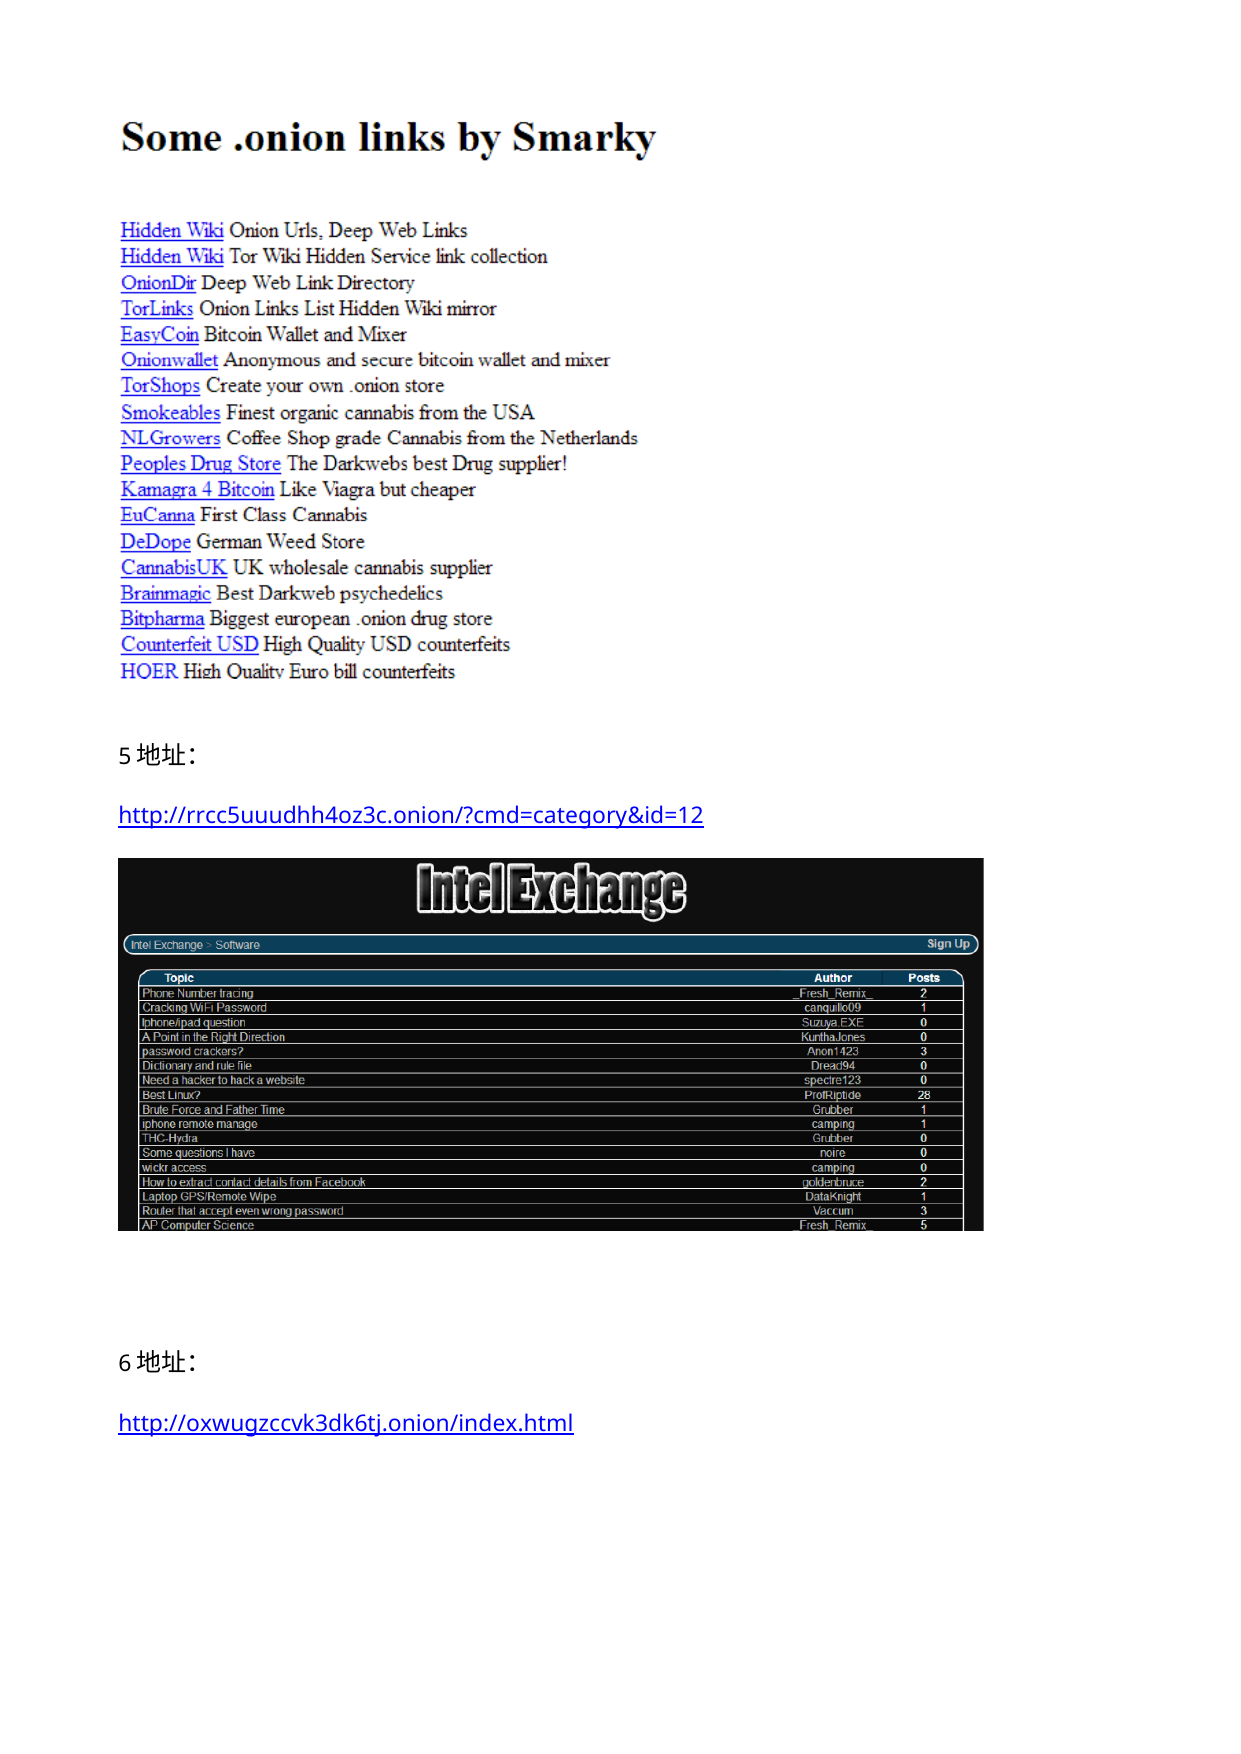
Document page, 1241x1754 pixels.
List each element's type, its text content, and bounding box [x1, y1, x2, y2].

text 6地址： [118, 1343, 1122, 1379]
text http://oxwugzccvk3dk6tj.onion/index.html [118, 1407, 1122, 1438]
text http://rrcc5uuudhh4oz3c.onion/?cmd=categoryHYPERLINK "http://rrcc5uuudhh4oz3c.onion/?cmd=category&id=12"&HYPERLINK "http://rrcc5uuudhh4oz3c.onion/?cmd=category&id=12"id=12 [118, 799, 1122, 831]
text 5地址： [118, 735, 1122, 771]
